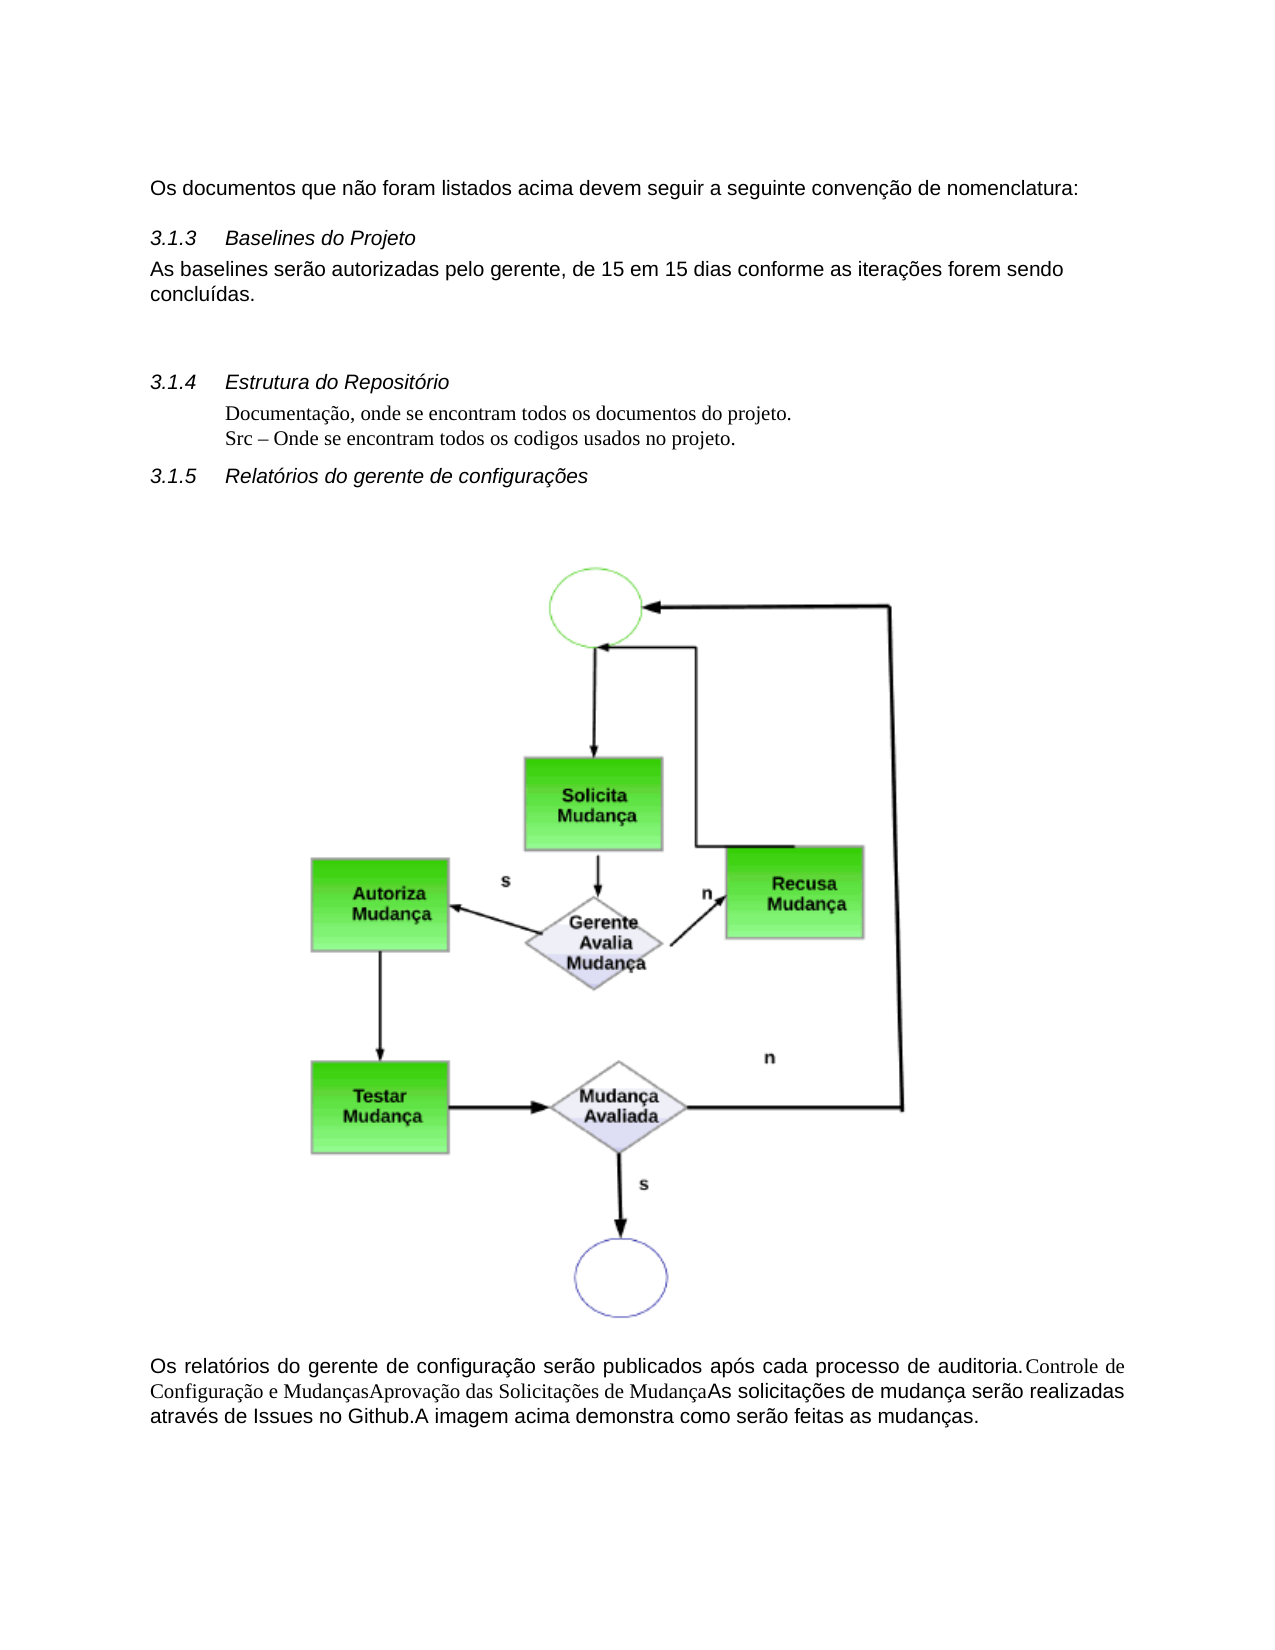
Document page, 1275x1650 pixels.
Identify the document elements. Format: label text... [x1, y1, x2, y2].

subtitle Estrutura do Repositório [150, 369, 1125, 394]
text Os relatórios do gerente de configuração serão publicados após cada processo de auditoria.Controle de Configuração e MudançasAprovação das Solicitações de MudançaAs solicitações de mudança serão realizadas através de Issues no Github.A imagem acima demonstra como serão feitas as mudanças. [150, 494, 1125, 1428]
text Src – Onde se encontram todos os codigos usados no projeto. [150, 425, 1125, 450]
subtitle Relatórios do gerente de configurações [150, 462, 1125, 487]
text Documentação, onde se encontram todos os documentos do projeto. [150, 400, 1125, 425]
list Os documentos que não foram listados acima devem seguir a seguinte convenção de nomenclatura: [150, 175, 1125, 200]
list As baselines serão autorizadas pelo gerente, de 15 em 15 dias conforme as iterações forem sendo concluídas. [150, 256, 1125, 306]
subtitle Baselines do Projeto [150, 225, 1125, 250]
